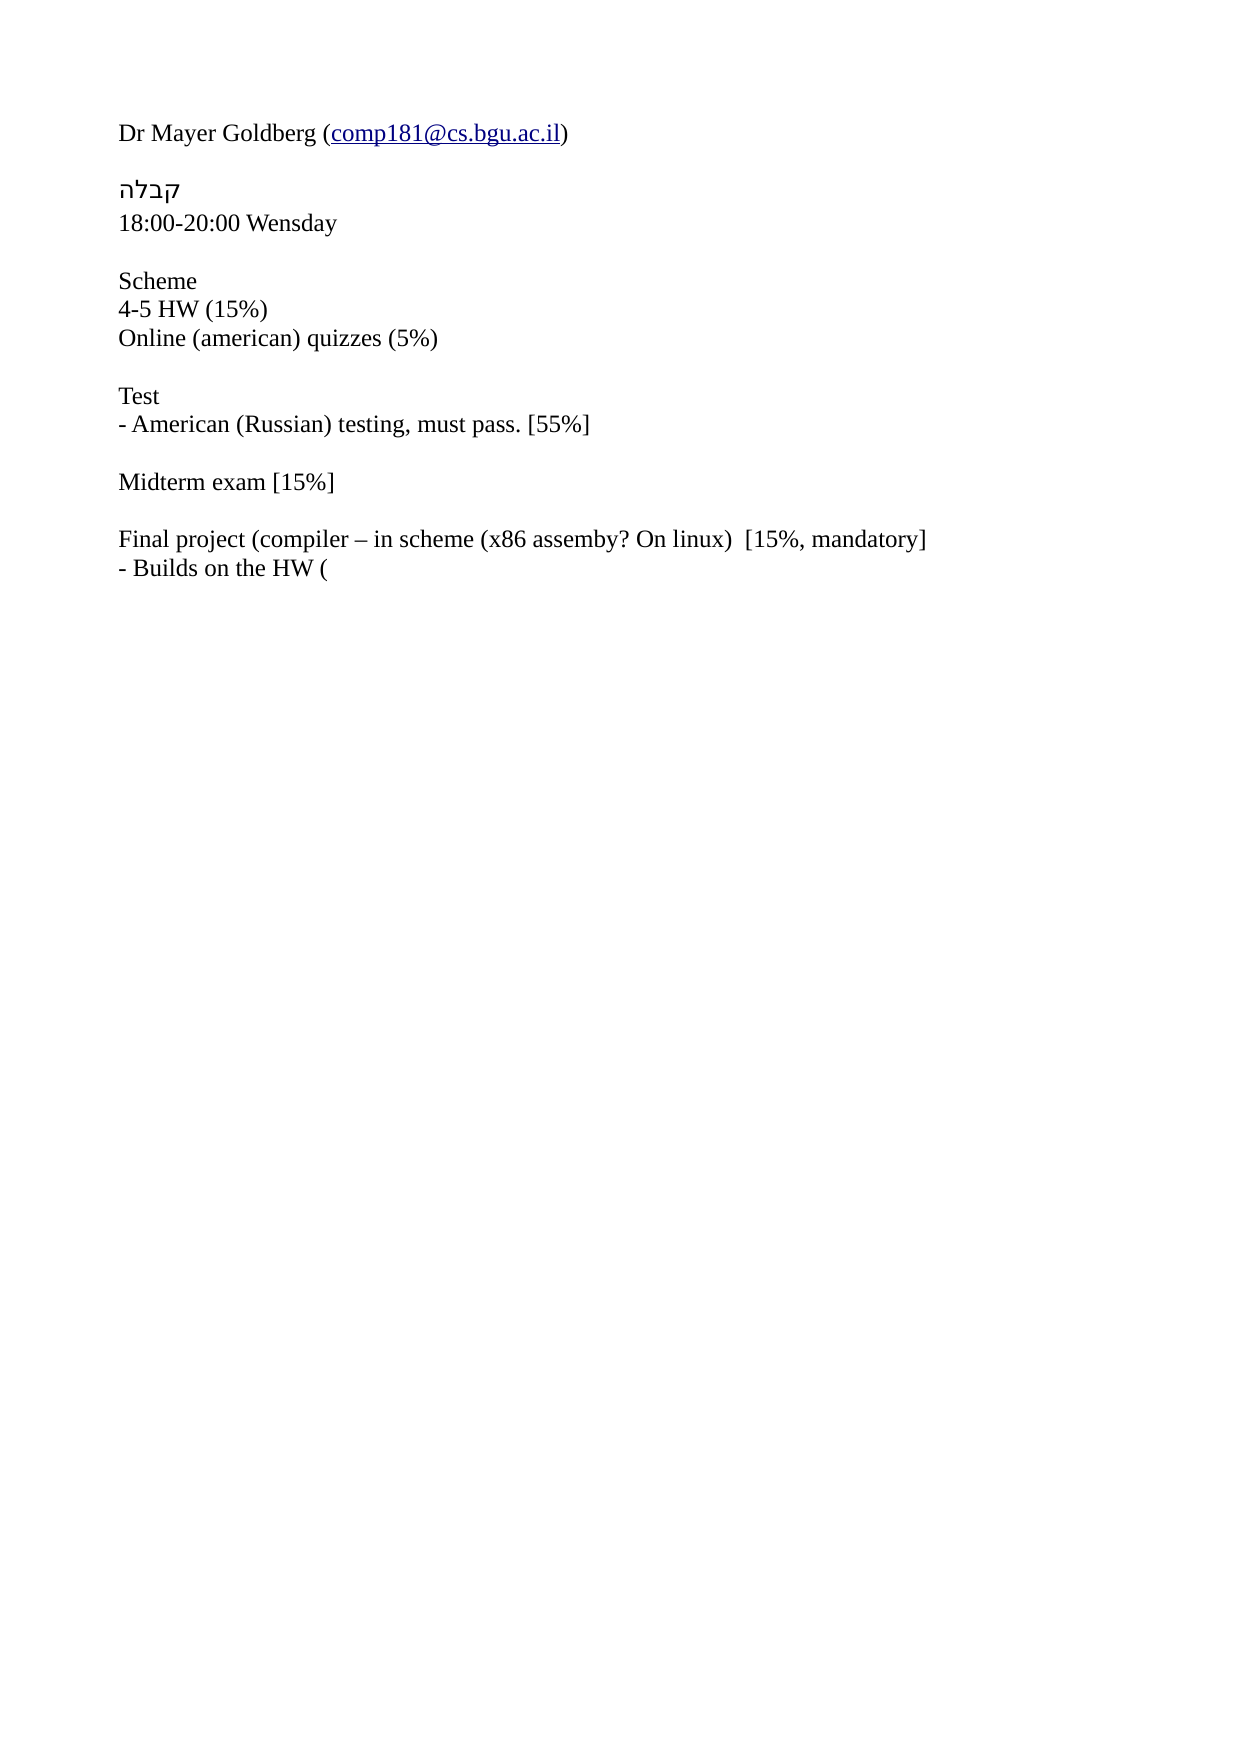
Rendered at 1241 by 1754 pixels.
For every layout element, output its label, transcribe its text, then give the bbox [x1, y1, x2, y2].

text - American (Russian) testing, must pass. [55%] [118, 409, 1122, 438]
text Test [118, 381, 1122, 409]
text 18:00-20:00 Wensday [118, 208, 1122, 237]
text - Builds on the HW ( [118, 553, 1122, 582]
text Scheme [118, 266, 1122, 294]
text קבלה [118, 176, 1122, 208]
text 4-5 HW (15%) [118, 294, 1122, 323]
text Final project (compiler – in scheme (x86 assemby? On linux) [15%, mandatory] [118, 524, 1122, 553]
text Midterm exam [15%] [118, 467, 1122, 496]
text Dr Mayer Goldberg (comp181@cs.bgu.ac.il) [118, 118, 1122, 147]
text Online (american) quizzes (5%) [118, 323, 1122, 352]
